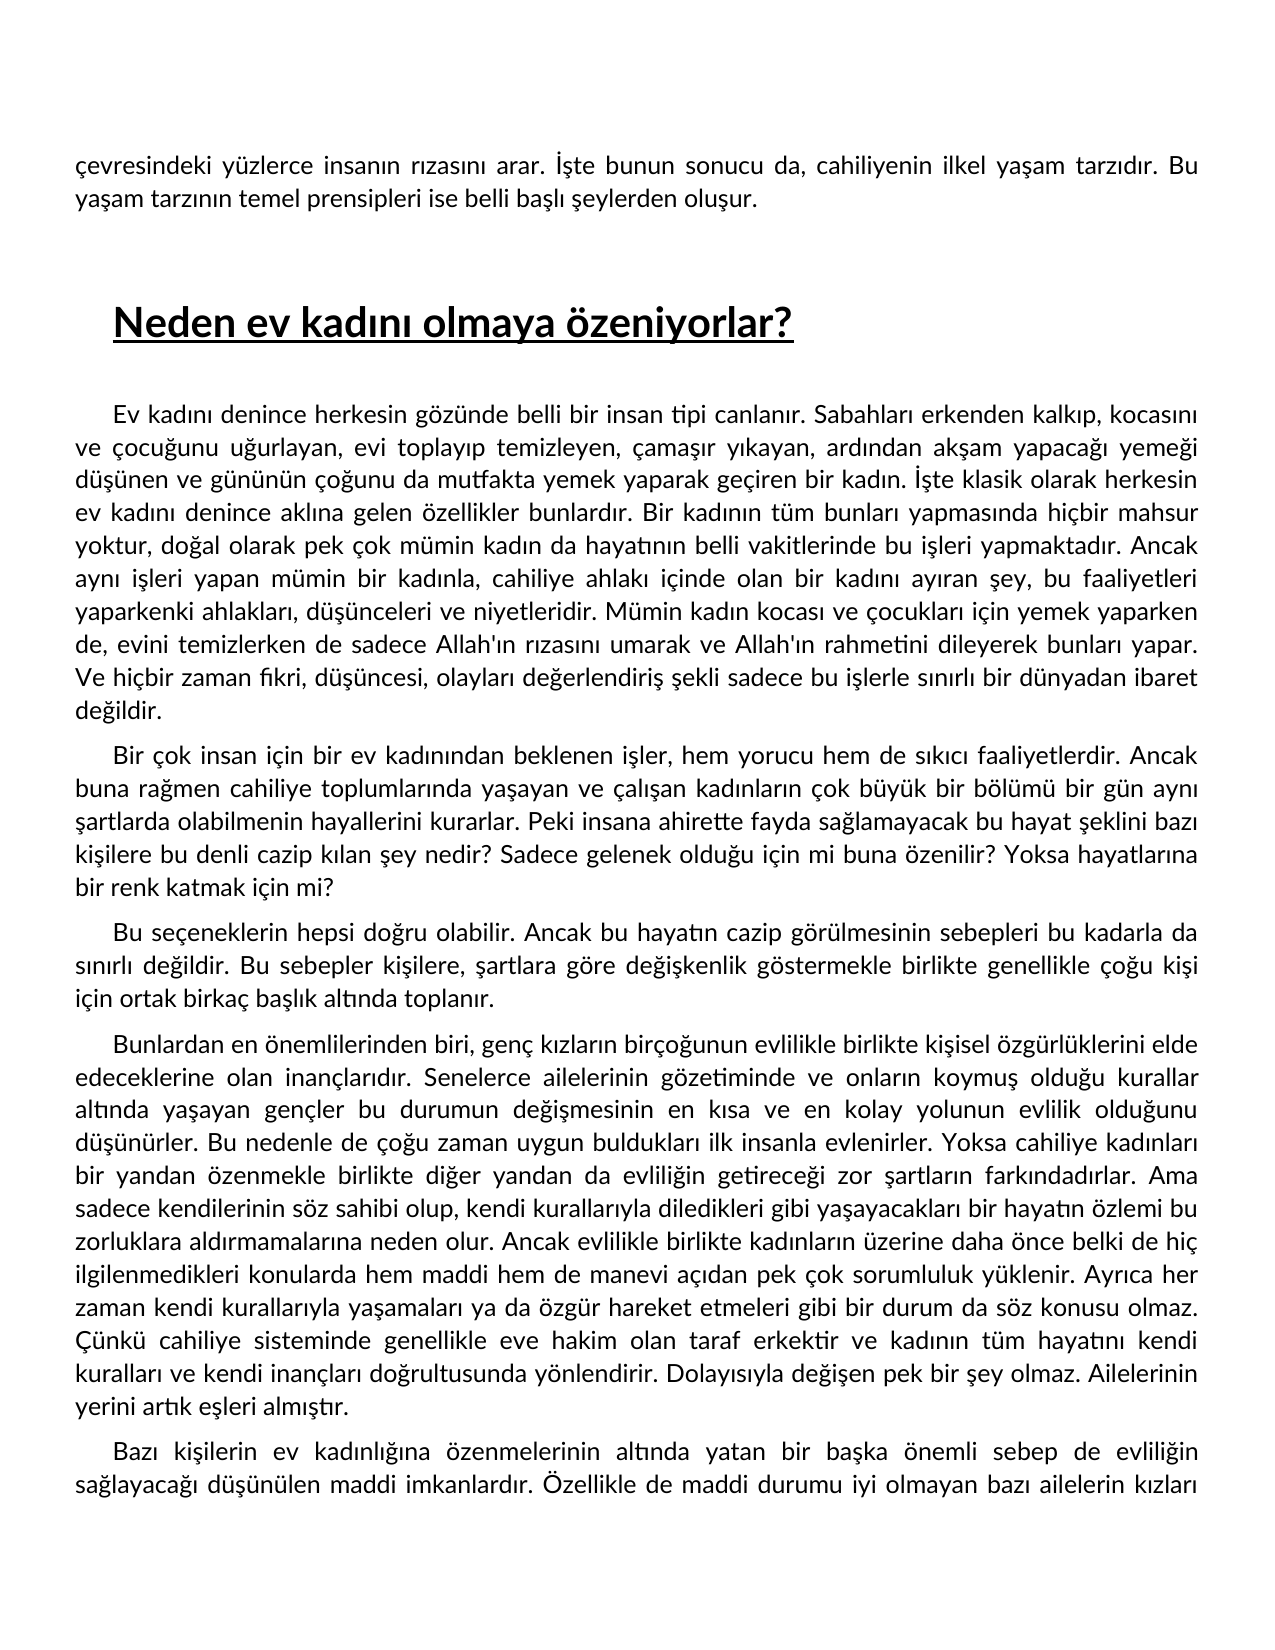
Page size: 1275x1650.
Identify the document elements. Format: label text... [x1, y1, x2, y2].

text Bazı kişilerin ev kadınlığına özenmelerinin altında yatan bir başka önemli sebep de evliliğin sağlayacağı düşünülen maddi imkanlardır. Özellikle de maddi durumu iyi olmayan bazı ailelerin kızları [75, 1436, 1200, 1499]
text Bu seçeneklerin hepsi doğru olabilir. Ancak bu hayatın cazip görülmesinin sebepleri bu kadarla da sınırlı değildir. Bu sebepler kişilere, şartlara göre değişkenlik göstermekle birlikte genellikle çoğu kişi için ortak birkaç başlık altında toplanır. [75, 917, 1200, 1013]
subtitle Neden ev kadını olmaya özeniyorlar? [112, 297, 1200, 347]
text Ev kadını denince herkesin gözünde belli bir insan tipi canlanır. Sabahları erkenden kalkıp, kocasını ve çocuğunu uğurlayan, evi toplayıp temizleyen, çamaşır yıkayan, ardından akşam yapacağı yemeği düşünen ve gününün çoğunu da mutfakta yemek yaparak geçiren bir kadın. İşte klasik olarak herkesin ev kadını denince aklına gelen özellikler bunlardır. Bir kadının tüm bunları yapmasında hiçbir mahsur yoktur, doğal olarak pek çok mümin kadın da hayatının belli vakitlerinde bu işleri yapmaktadır. Ancak aynı işleri yapan mümin bir kadınla, cahiliye ahlakı içinde olan bir kadını ayıran şey, bu faaliyetleri yaparkenki ahlakları, düşünceleri ve niyetleridir. Mümin kadın kocası ve çocukları için yemek yaparken de, evini temizlerken de sadece Allah'ın rızasını umarak ve Allah'ın rahmetini dileyerek bunları yapar. Ve hiçbir zaman fikri, düşüncesi, olayları değerlendiriş şekli sadece bu işlerle sınırlı bir dünyadan ibaret değildir. [75, 398, 1200, 724]
text Bir çok insan için bir ev kadınından beklenen işler, hem yorucu hem de sıkıcı faaliyetlerdir. Ancak buna rağmen cahiliye toplumlarında yaşayan ve çalışan kadınların çok büyük bir bölümü bir gün aynı şartlarda olabilmenin hayallerini kurarlar. Peki insana ahirette fayda sağlamayacak bu hayat şeklini bazı kişilere bu denli cazip kılan şey nedir? Sadece gelenek olduğu için mi buna özenilir? Yoksa hayatlarına bir renk katmak için mi? [75, 740, 1200, 902]
text çevresindeki yüzlerce insanın rızasını arar. İşte bunun sonucu da, cahiliyenin ilkel yaşam tarzıdır. Bu yaşam tarzının temel prensipleri ise belli başlı şeylerden oluşur. [75, 150, 1200, 213]
text Bunlardan en önemlilerinden biri, genç kızların birçoğunun evlilikle birlikte kişisel özgürlüklerini elde edeceklerine olan inançlarıdır. Senelerce ailelerinin gözetiminde ve onların koymuş olduğu kurallar altında yaşayan gençler bu durumun değişmesinin en kısa ve en kolay yolunun evlilik olduğunu düşünürler. Bu nedenle de çoğu zaman uygun buldukları ilk insanla evlenirler. Yoksa cahiliye kadınları bir yandan özenmekle birlikte diğer yandan da evliliğin getireceği zor şartların farkındadırlar. Ama sadece kendilerinin söz sahibi olup, kendi kurallarıyla diledikleri gibi yaşayacakları bir hayatın özlemi bu zorluklara aldırmamalarına neden olur. Ancak evlilikle birlikte kadınların üzerine daha önce belki de hiç ilgilenmedikleri konularda hem maddi hem de manevi açıdan pek çok sorumluluk yüklenir. Ayrıca her zaman kendi kurallarıyla yaşamaları ya da özgür hareket etmeleri gibi bir durum da söz konusu olmaz. Çünkü cahiliye sisteminde genellikle eve hakim olan taraf erkektir ve kadının tüm hayatını kendi kuralları ve kendi inançları doğrultusunda yönlendirir. Dolayısıyla değişen pek bir şey olmaz. Ailelerinin yerini artık eşleri almıştır. [75, 1028, 1200, 1420]
